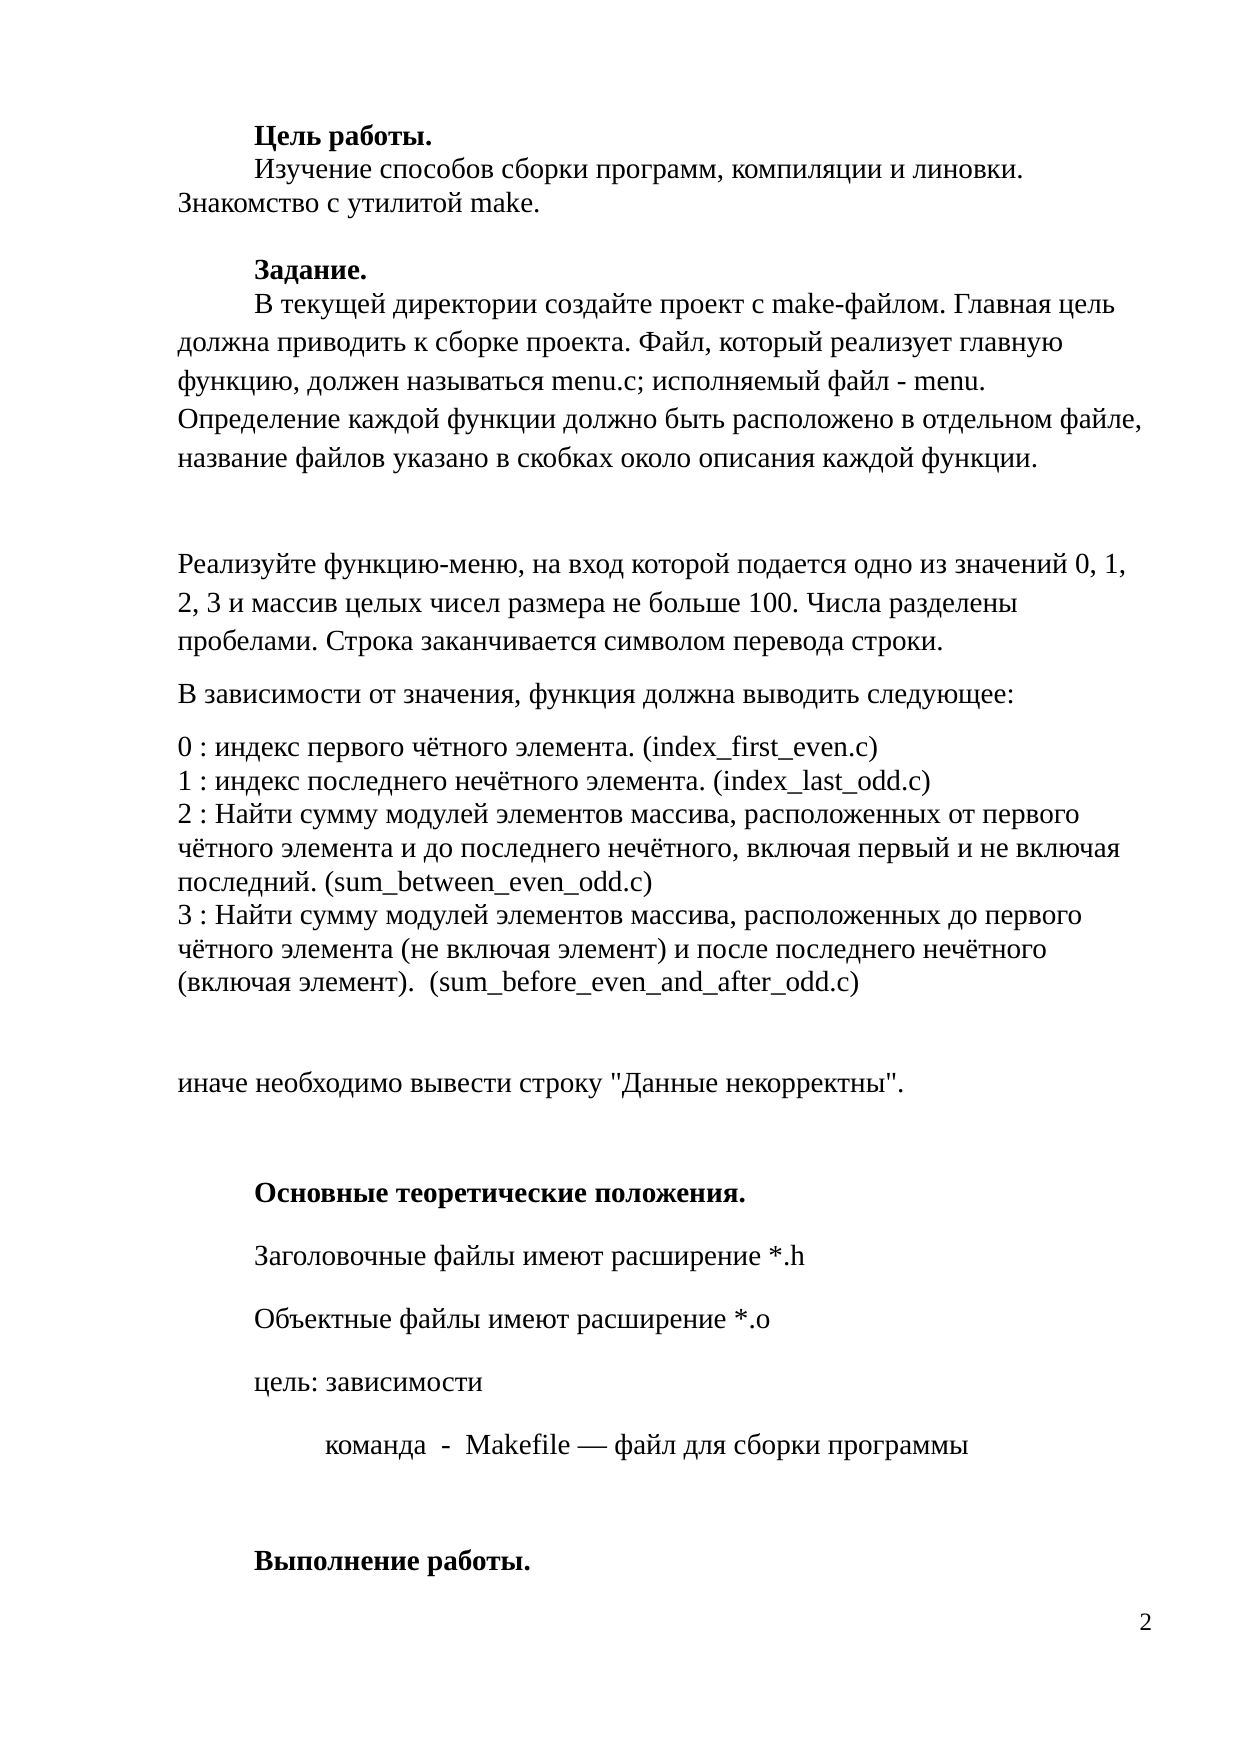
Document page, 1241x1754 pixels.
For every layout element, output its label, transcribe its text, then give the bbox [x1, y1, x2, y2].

text Основные теоретические положения. [177, 1175, 1152, 1209]
text цель: зависимости [177, 1364, 1152, 1398]
text Изучение способов сборки программ, компиляции и линовки. Знакомство с утилитой make. [177, 152, 1152, 219]
text Реализуйте функцию-меню, на вход которой подается одно из значений 0, 1, 2, 3 и массив целых чисел размера не больше 100. Числа разделены пробелами. Строка заканчивается символом перевода строки. [177, 546, 1152, 657]
text Выполнение работы. [177, 1543, 1152, 1577]
text Задание. [177, 252, 1152, 286]
text Цель работы. [177, 118, 1152, 152]
text В текущей директории создайте проект с make-файлом. Главная цель должна приводить к сборке проекта. Файл, который реализует главную функцию, должен называться menu.c; исполняемый файл - menu. Определение каждой функции должно быть расположено в отдельном файле, название файлов указано в скобках около описания каждой функции. [177, 286, 1152, 473]
text В зависимости от значения, функция должна выводить следующее: [177, 676, 1152, 710]
text Заголовочные файлы имеют расширение *.h [177, 1238, 1152, 1272]
text иначе необходимо вывести строку "Данные некорректны". [177, 1065, 1152, 1098]
text 2 : Найти сумму модулей элементов массива, расположенных от первого чётного элемента и до последнего нечётного, включая первый и не включая последний. (sum_between_even_odd.c) [177, 797, 1152, 897]
text 3 : Найти сумму модулей элементов массива, расположенных до первого чётного элемента (не включая элемент) и после последнего нечётного (включая элемент). (sum_before_even_and_after_odd.c) [177, 897, 1152, 998]
text команда - Makefile — файл для сборки программы [177, 1427, 1152, 1461]
text 1 : индекс последнего нечётного элемента. (index_last_odd.c) [177, 763, 1152, 797]
text 0 : индекс первого чётного элемента. (index_first_even.c) [177, 729, 1152, 763]
text Объектные файлы имеют расширение *.o [177, 1301, 1152, 1335]
